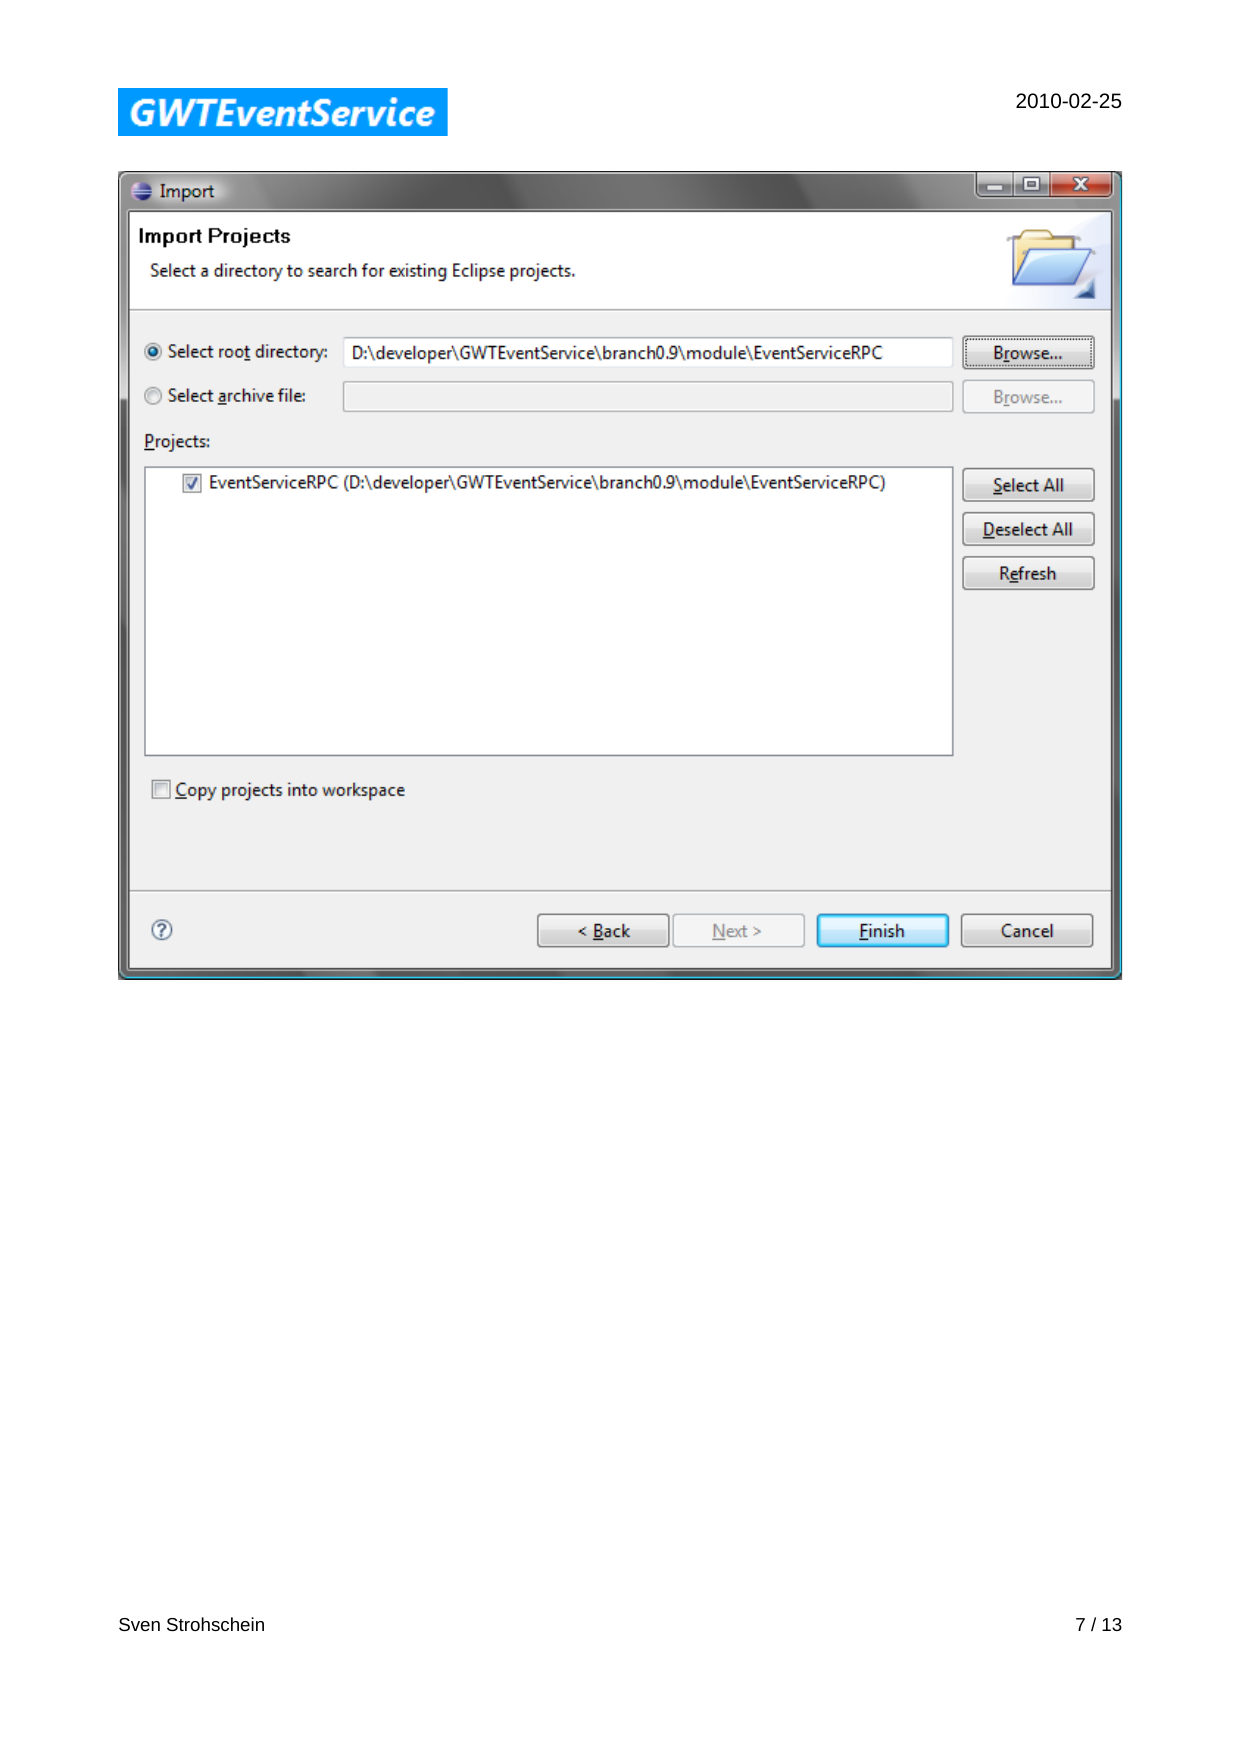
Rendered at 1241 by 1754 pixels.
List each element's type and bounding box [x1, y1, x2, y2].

picture [118, 171, 1123, 980]
picture [118, 88, 448, 136]
